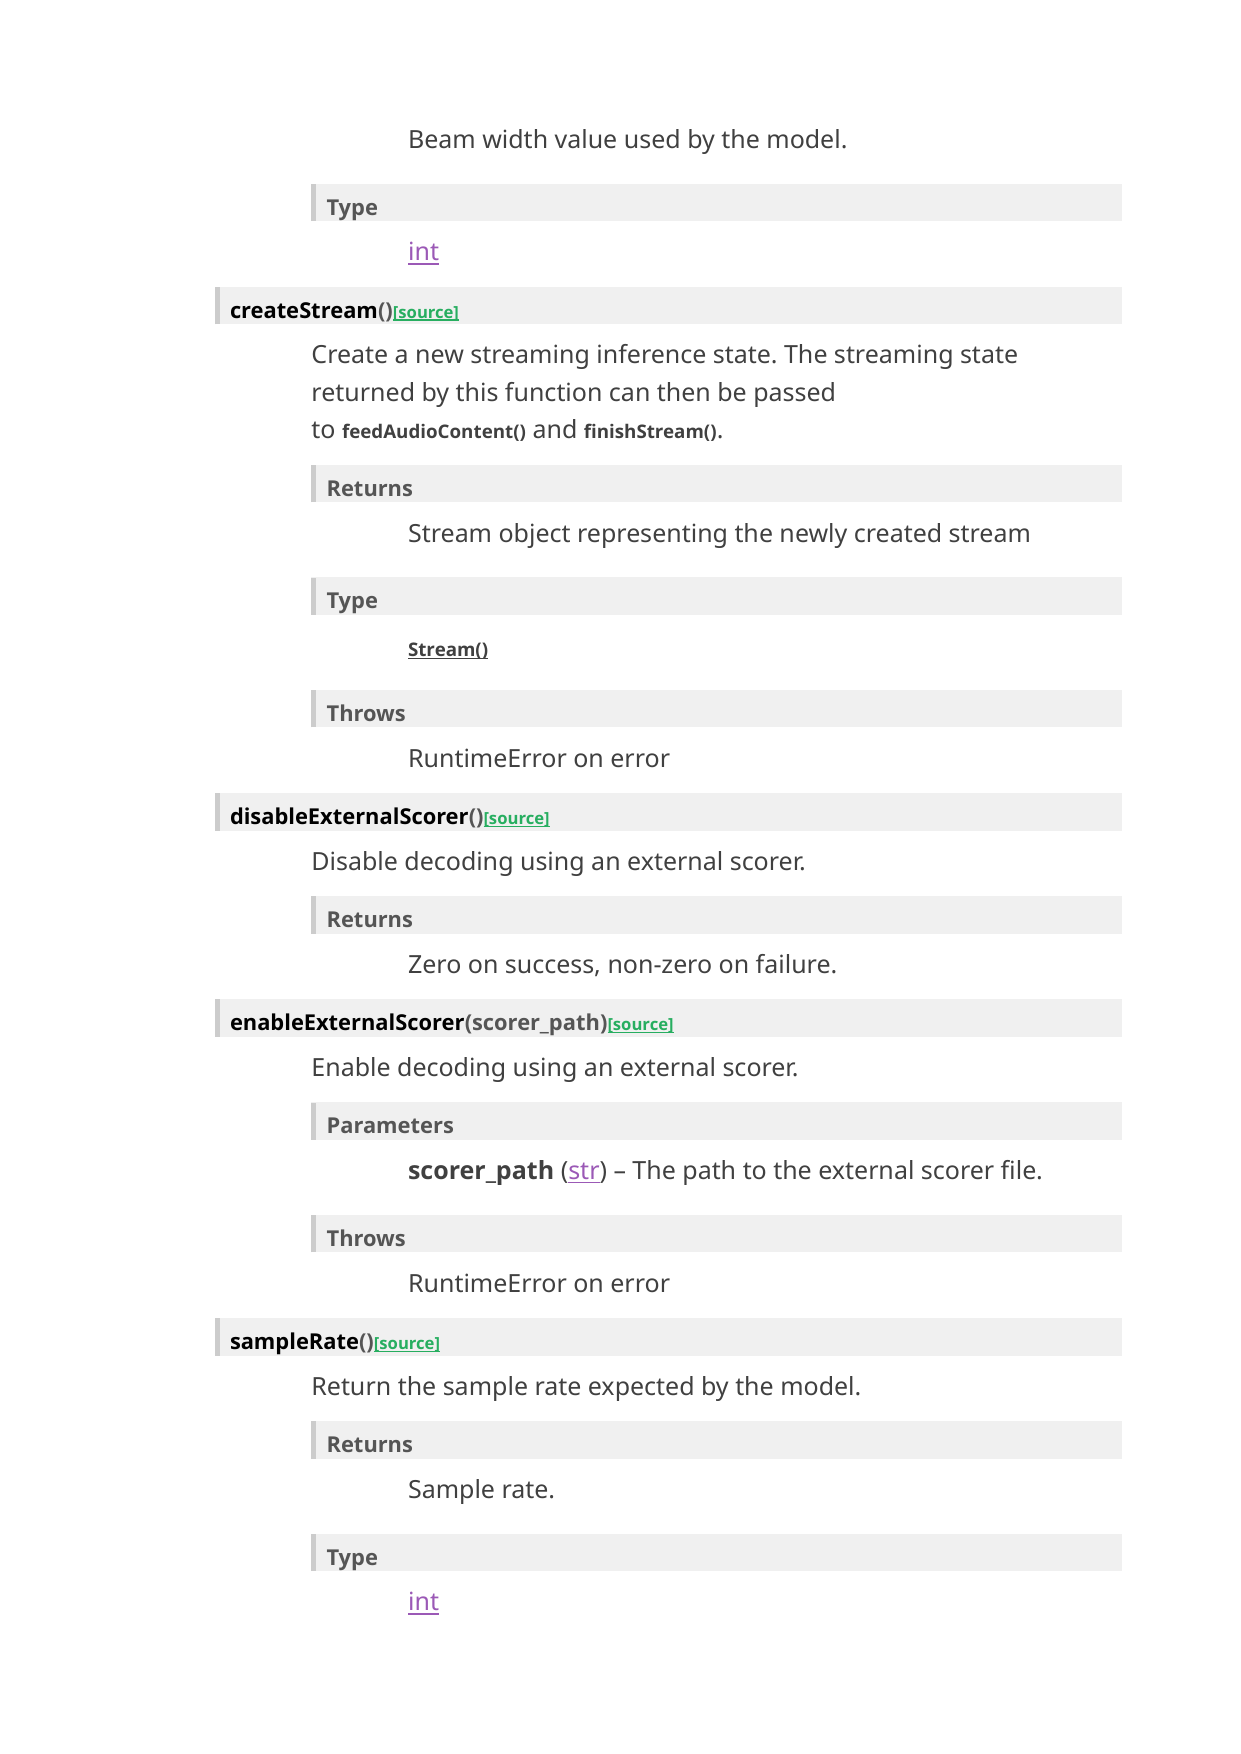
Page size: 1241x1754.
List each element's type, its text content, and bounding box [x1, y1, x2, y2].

list Zero on success, non-zero on failure. [408, 943, 1122, 981]
subtitle Throws [316, 690, 1122, 727]
subtitle Throws [316, 1215, 1122, 1252]
subtitle sampleRate()[source] [220, 1318, 1122, 1356]
list Disable decoding using an external scorer. [311, 840, 1122, 877]
list Stream object representing the newly created stream [408, 512, 1122, 549]
subtitle Returns [316, 1421, 1122, 1459]
list Stream() [408, 624, 1122, 662]
subtitle Parameters [311, 1102, 1122, 1140]
subtitle Returns [316, 896, 1122, 934]
list int [408, 231, 1122, 268]
subtitle Returns [316, 465, 1122, 502]
list RuntimeError on error [408, 1262, 1122, 1299]
subtitle enableExternalScorer(scorer_path)[source] [220, 999, 1122, 1037]
list RuntimeError on error [408, 737, 1122, 774]
list Return the sample rate expected by the model. [311, 1365, 1122, 1402]
list int [408, 1581, 1122, 1618]
list scorer_path (str) – The path to the external scorer file. [408, 1149, 1122, 1187]
subtitle Type [311, 577, 1122, 615]
subtitle Type [316, 1534, 1122, 1571]
list Beam width value used by the model. [408, 118, 1122, 156]
subtitle Type [316, 184, 1122, 221]
list Sample rate. [408, 1468, 1122, 1506]
subtitle createStream()[source] [220, 287, 1122, 324]
subtitle disableExternalScorer()[source] [220, 793, 1122, 831]
list Create a new streaming inference state. The streaming state returned by this function can then be passed to feedAudioContent() and finishStream(). [311, 334, 1122, 446]
list Enable decoding using an external scorer. [311, 1046, 1122, 1084]
